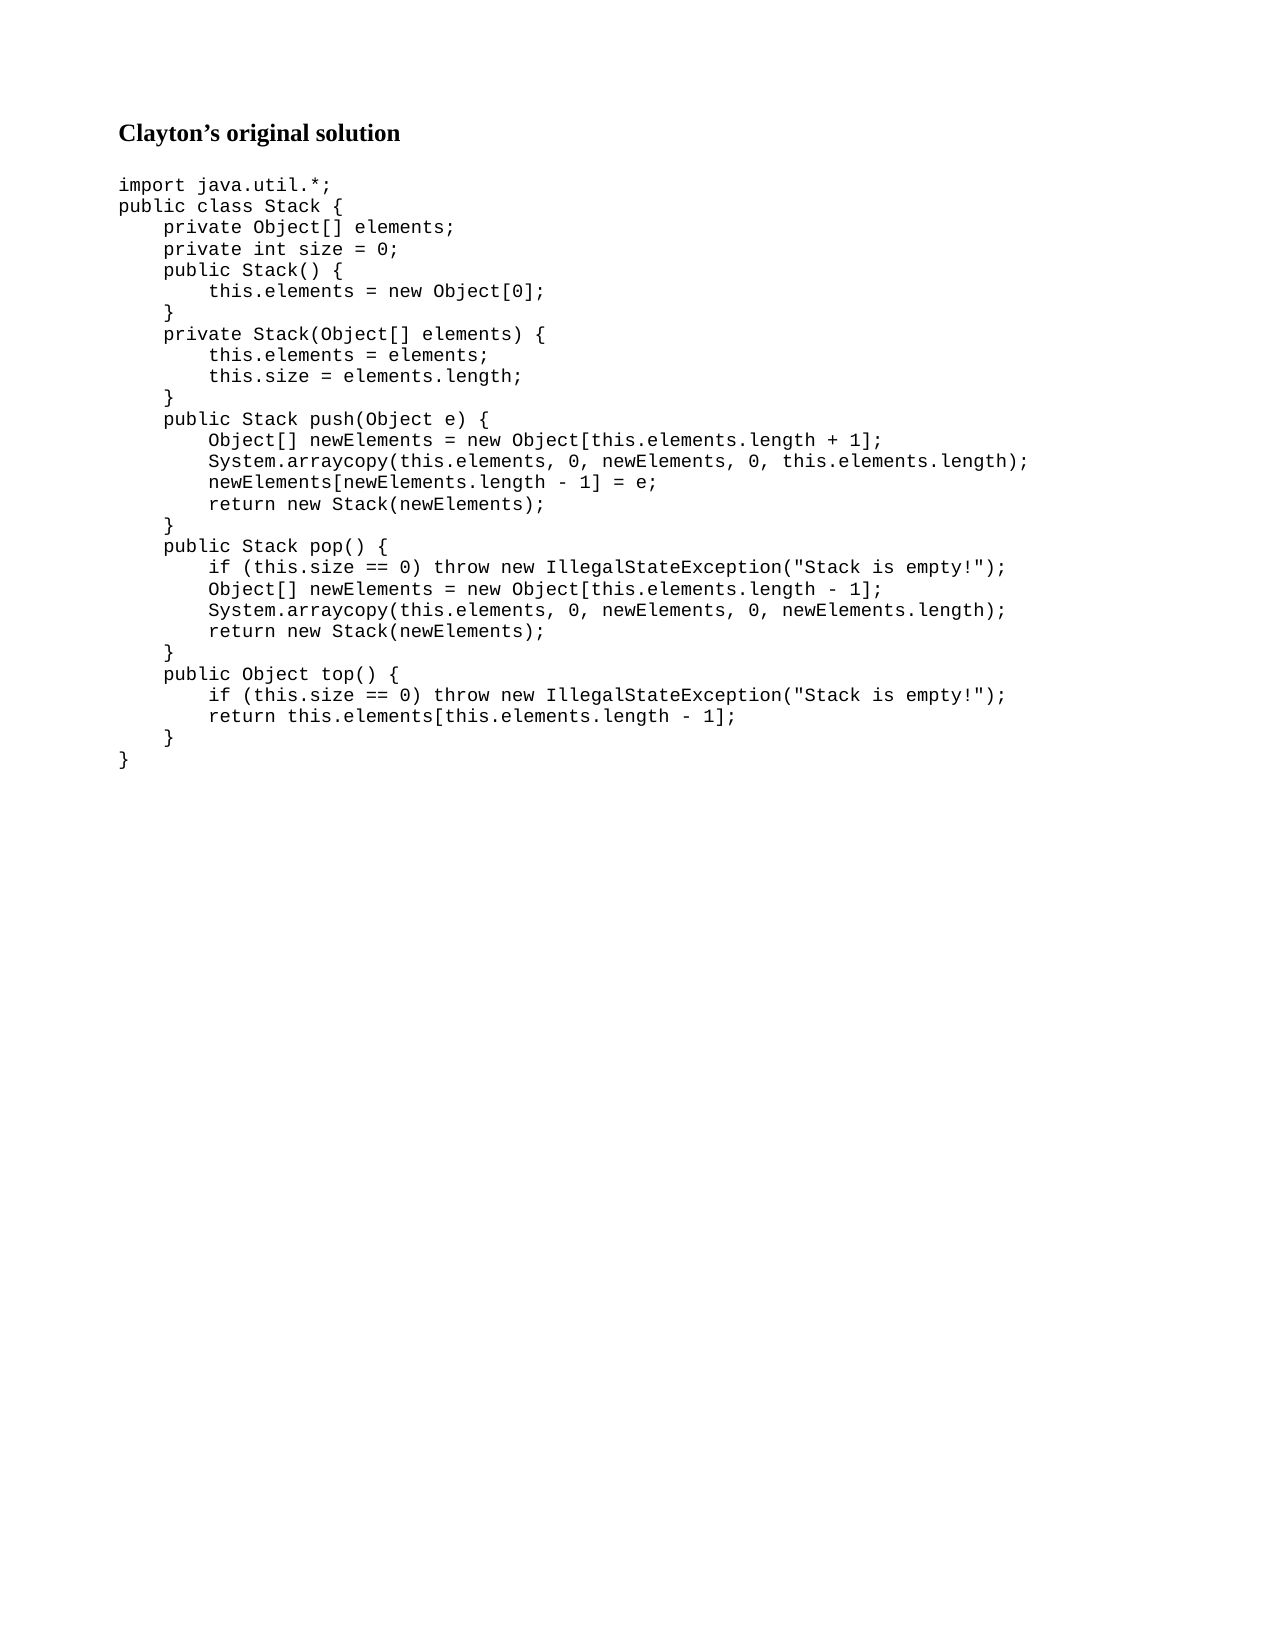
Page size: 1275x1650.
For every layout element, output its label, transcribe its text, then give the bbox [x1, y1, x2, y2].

text System.arraycopy(this.elements, 0, newElements, 0, this.elements.length); [118, 452, 1157, 473]
text return new Stack(newElements); [118, 494, 1157, 516]
text import java.util.*; [118, 176, 1157, 197]
text } [118, 388, 1157, 409]
text this.elements = elements; [118, 346, 1157, 367]
text System.arraycopy(this.elements, 0, newElements, 0, newElements.length); [118, 601, 1157, 622]
text if (this.size == 0) throw new IllegalStateException("Stack is empty!"); [118, 686, 1157, 707]
text public Stack push(Object e) { [118, 409, 1157, 431]
text private Stack(Object[] elements) { [118, 324, 1157, 346]
text public class Stack { [118, 197, 1157, 218]
text public Stack pop() { [118, 537, 1157, 558]
text this.size = elements.length; [118, 367, 1157, 388]
text } [118, 643, 1157, 664]
text newElements[newElements.length - 1] = e; [118, 473, 1157, 494]
text return this.elements[this.elements.length - 1]; [118, 707, 1157, 728]
text return new Stack(newElements); [118, 622, 1157, 643]
text } [118, 516, 1157, 537]
text this.elements = new Object[0]; [118, 282, 1157, 303]
text Object[] newElements = new Object[this.elements.length + 1]; [118, 431, 1157, 452]
text private int size = 0; [118, 239, 1157, 261]
text if (this.size == 0) throw new IllegalStateException("Stack is empty!"); [118, 558, 1157, 579]
text } [118, 749, 1157, 771]
text Clayton’s original solution [118, 118, 1157, 147]
text Object[] newElements = new Object[this.elements.length - 1]; [118, 579, 1157, 601]
text public Object top() { [118, 664, 1157, 686]
text } [118, 728, 1157, 749]
text } [118, 303, 1157, 324]
text private Object[] elements; [118, 218, 1157, 239]
text public Stack() { [118, 261, 1157, 282]
